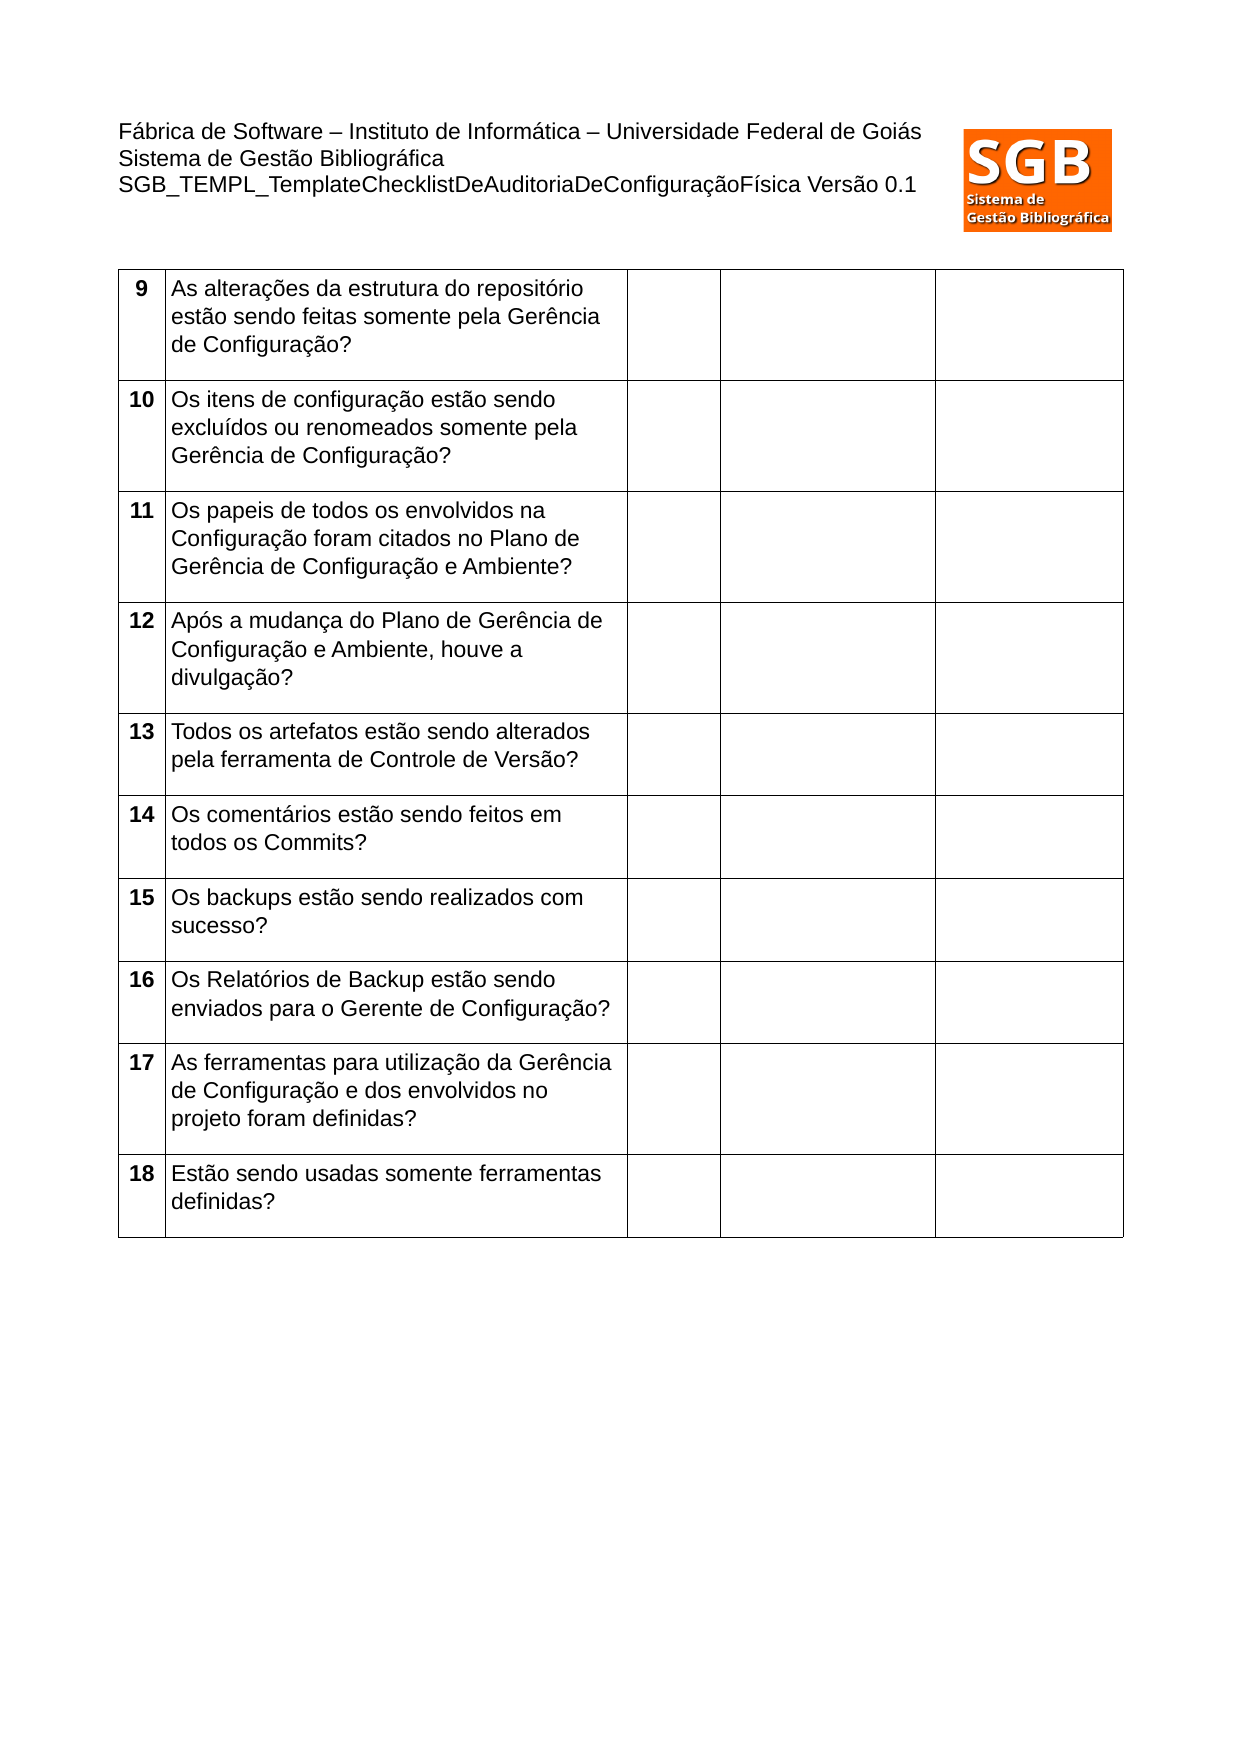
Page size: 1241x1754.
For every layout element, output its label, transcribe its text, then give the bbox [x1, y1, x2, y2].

table_cell [936, 714, 1123, 795]
table_cell [936, 1155, 1123, 1237]
table_cell Os papeis de todos os envolvidos na Configuração foram citados no Plano de Gerência de Configuração e Ambiente? [166, 492, 627, 602]
table_cell 9 [119, 270, 165, 380]
table_cell [936, 962, 1123, 1043]
table_cell [721, 381, 935, 491]
table_cell [721, 270, 935, 380]
table_cell 15 [119, 879, 165, 961]
table_cell [628, 1155, 720, 1237]
table_cell [721, 962, 935, 1043]
table_cell Os backups estão sendo realizados com sucesso? [166, 879, 627, 961]
table_cell Os itens de configuração estão sendo excluídos ou renomeados somente pela Gerência de Configuração? [166, 381, 627, 491]
table_cell [721, 796, 935, 878]
table_cell Todos os artefatos estão sendo alterados pela ferramenta de Controle de Versão? [166, 714, 627, 795]
table_cell [936, 1044, 1123, 1154]
table_cell [721, 492, 935, 602]
table_cell [936, 796, 1123, 878]
table_cell 18 [119, 1155, 165, 1237]
table_cell 16 [119, 962, 165, 1043]
table_cell [628, 962, 720, 1043]
table_cell [628, 492, 720, 602]
table_cell [721, 714, 935, 795]
table_cell [628, 603, 720, 712]
table_cell As ferramentas para utilização da Gerência de Configuração e dos envolvidos no projeto foram definidas? [166, 1044, 627, 1154]
table_cell [936, 603, 1123, 712]
table_cell [721, 1044, 935, 1154]
table_cell [936, 270, 1123, 380]
table_cell As alterações da estrutura do repositório estão sendo feitas somente pela Gerência de Configuração? [166, 270, 627, 380]
table_cell [628, 714, 720, 795]
table_cell Os Relatórios de Backup estão sendo enviados para o Gerente de Configuração? [166, 962, 627, 1043]
table_cell [628, 879, 720, 961]
table_cell [936, 381, 1123, 491]
table_cell Estão sendo usadas somente ferramentas definidas? [166, 1155, 627, 1237]
table_cell Após a mudança do Plano de Gerência de Configuração e Ambiente, houve a divulgação? [166, 603, 627, 712]
table_cell [721, 879, 935, 961]
table_cell 17 [119, 1044, 165, 1154]
table_cell 12 [119, 603, 165, 712]
table_cell 10 [119, 381, 165, 491]
table_cell [628, 1044, 720, 1154]
table_cell [628, 270, 720, 380]
table_cell 13 [119, 714, 165, 795]
table_cell [628, 796, 720, 878]
table_cell [721, 1155, 935, 1237]
table_cell [628, 381, 720, 491]
table_cell Os comentários estão sendo feitos em todos os Commits? [166, 796, 627, 878]
table_cell [936, 879, 1123, 961]
picture [963, 129, 1112, 232]
table_cell [936, 492, 1123, 602]
table_cell 11 [119, 492, 165, 602]
table_cell 14 [119, 796, 165, 878]
table_cell [721, 603, 935, 712]
